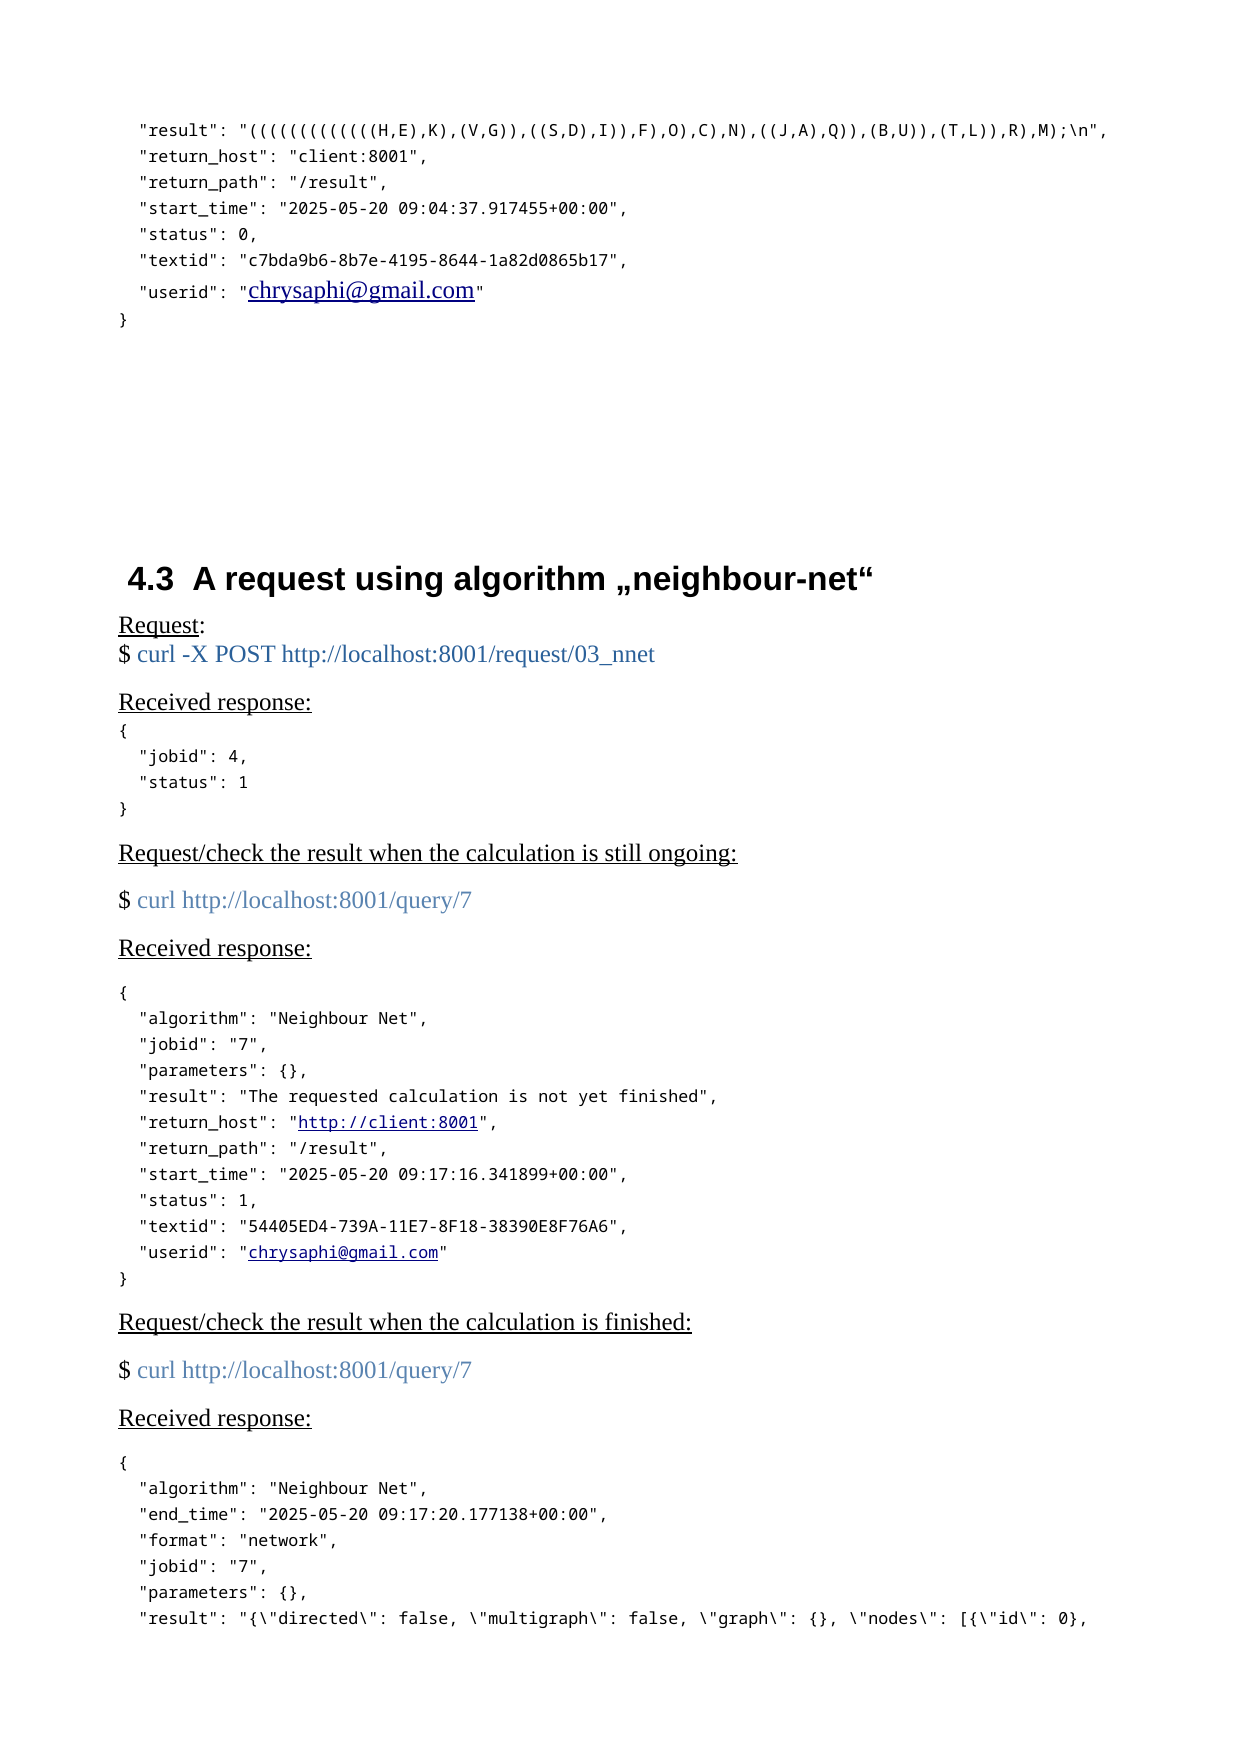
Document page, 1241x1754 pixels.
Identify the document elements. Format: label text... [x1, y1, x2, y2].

text { "algorithm": "Neighbour Net", "end_time": "2025-05-20 09:17:20.177138+00:00", "format": "network", "jobid": "7", "parameters": {}, "result": "{\"directed\": false, \"multigraph\": false, \"graph\": {}, \"nodes\": [{\"id\": 0}, [118, 1450, 1122, 1629]
text $ curl -X POST http://localhost:8001/request/03_nnet [118, 639, 1122, 668]
text { "algorithm": "Neighbour Net", "jobid": "7", "parameters": {}, "result": "The requested calculation is not yet finished", "return_host": "http://client:8001", "return_path": "/result", "start_time": "2025-05-20 09:17:16.341899+00:00", "status": 1, "textid": "54405ED4-739A-11E7-8F18-38390E8F76A6", "userid": "chrysaphi@gmail.com" } [118, 980, 1122, 1289]
text "result": "(((((((((((((H,E),K),(V,G)),((S,D),I)),F),O),C),N),((J,A),Q)),(B,U)),(T,L)),R),M);\n", "return_host": "client:8001", "return_path": "/result", "start_time": "2025-05-20 09:04:37.917455+00:00", "status": 0, "textid": "c7bda9b6-8b7e-4195-8644-1a82d0865b17", "userid": "chrysaphi@gmail.com" } [118, 118, 1122, 330]
text $ curl http://localhost:8001/query/7 [118, 885, 1122, 914]
text Request: [118, 610, 1122, 639]
text Received response: { "jobid": 4, "status": 1 } [118, 687, 1122, 820]
text Received response: [118, 1403, 1122, 1431]
text Request/check the result when the calculation is finished: [118, 1307, 1122, 1336]
subtitle A request using algorithm „neighbour-net“ [118, 559, 1122, 598]
text Received response: [118, 933, 1122, 962]
text $ curl http://localhost:8001/query/7 [118, 1355, 1122, 1384]
text Request/check the result when the calculation is still ongoing: [118, 838, 1122, 866]
